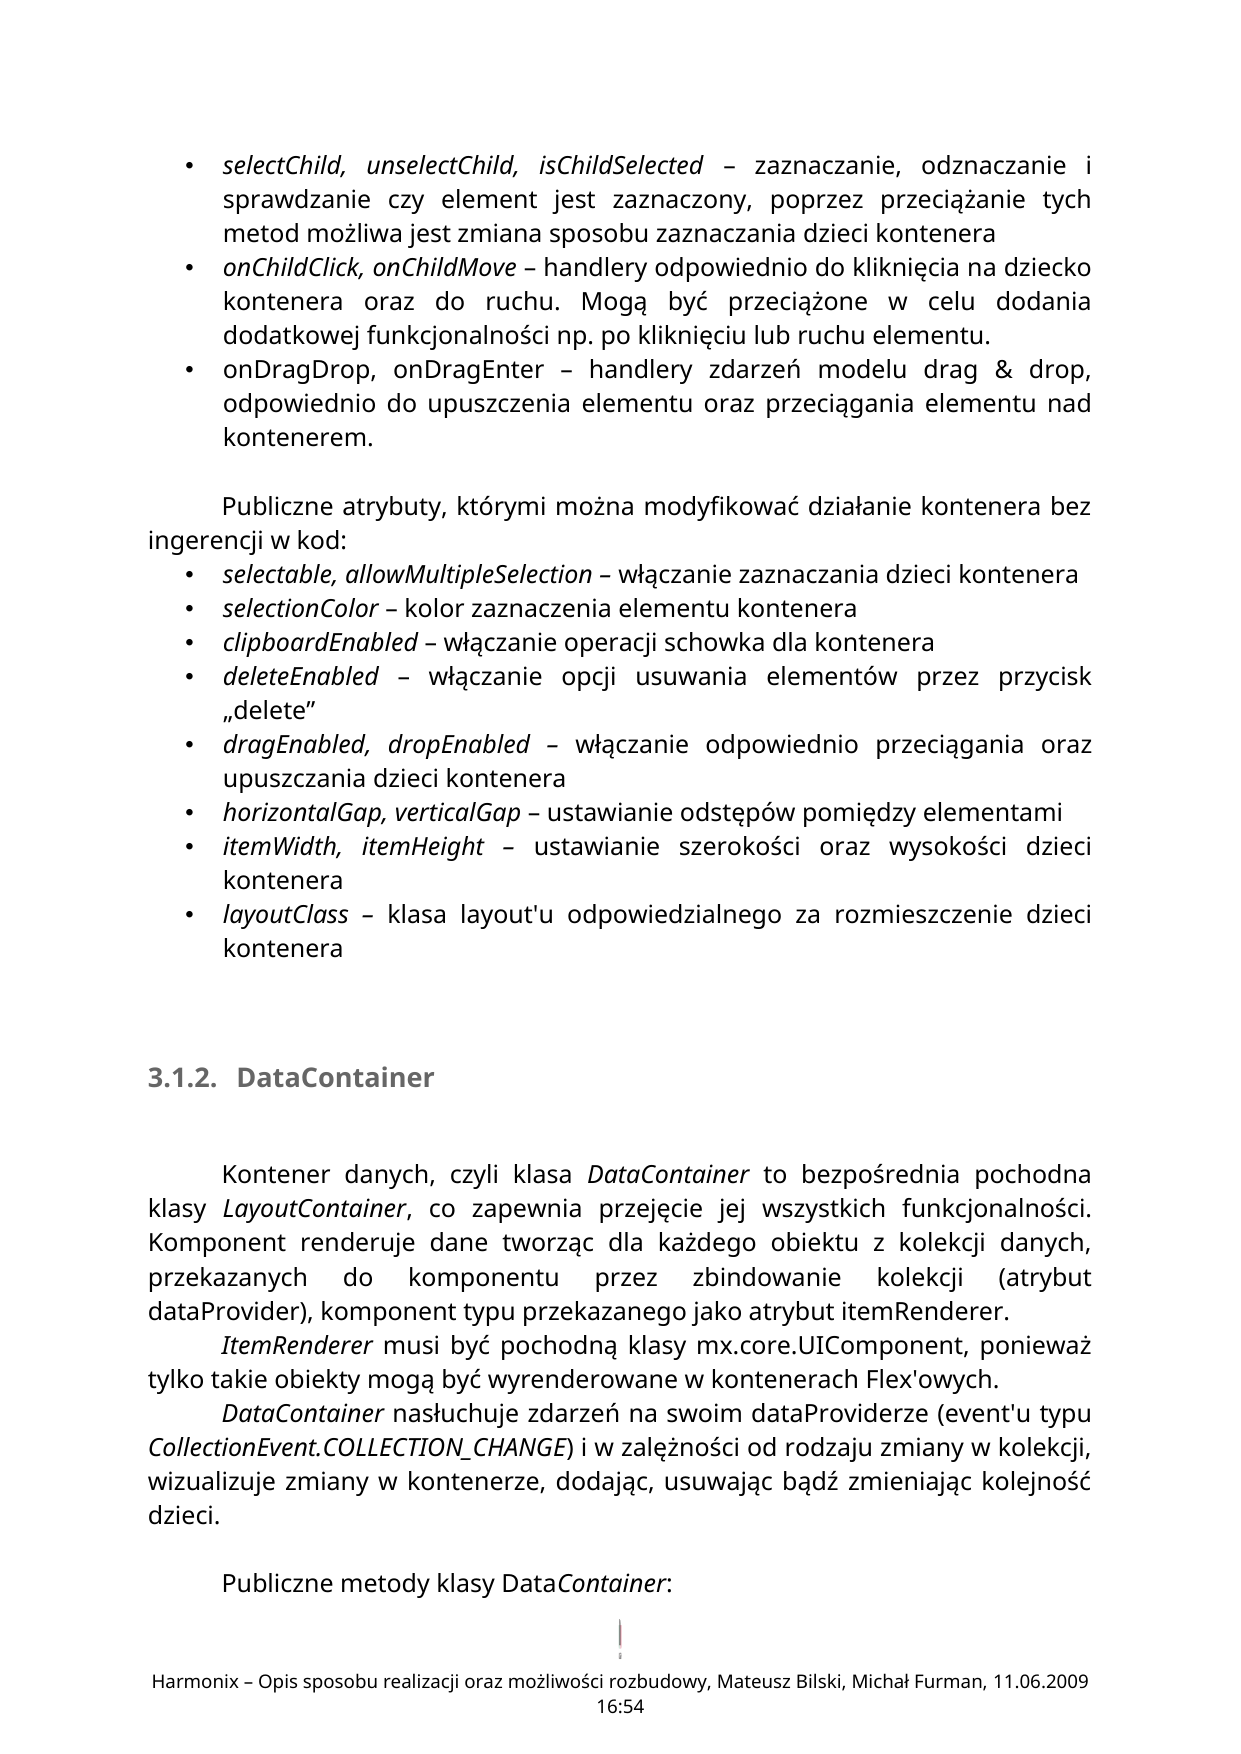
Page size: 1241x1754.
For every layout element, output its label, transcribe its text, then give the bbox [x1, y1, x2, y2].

text Publiczne atrybuty, którymi można modyfikować działanie kontenera bez ingerencji w kod: [148, 488, 1092, 556]
text ItemRenderer musi być pochodną klasy mx.core.UIComponent, ponieważ tylko takie obiekty mogą być wyrenderowane w kontenerach Flex'owych. [148, 1327, 1092, 1395]
list dragEnabled, dropEnabled – włączanie odpowiednio przeciągania oraz upuszczania dzieci kontenera [185, 727, 1092, 795]
list selectChild, unselectChild, isChildSelected – zaznaczanie, odznaczanie i sprawdzanie czy element jest zaznaczony, poprzez przeciążanie tych metod możliwa jest zmiana sposobu zaznaczania dzieci kontenera [185, 148, 1092, 250]
list onChildClick, onChildMove – handlery odpowiednio do kliknięcia na dziecko kontenera oraz do ruchu. Mogą być przeciążone w celu dodania dodatkowej funkcjonalności np. po kliknięciu lub ruchu elementu. [185, 250, 1092, 352]
list onDragDrop, onDragEnter – handlery zdarzeń modelu drag & drop, odpowiednio do upuszczenia elementu oraz przeciągania elementu nad kontenerem. [185, 352, 1092, 454]
text DataContainer nasłuchuje zdarzeń na swoim dataProviderze (event'u typu CollectionEvent.COLLECTION_CHANGE) i w zalężności od rodzaju zmiany w kolekcji, wizualizuje zmiany w kontenerze, dodając, usuwając bądź zmieniając kolejność dzieci. [148, 1395, 1092, 1532]
list layoutClass – klasa layout'u odpowiedzialnego za rozmieszczenie dzieci kontenera [185, 897, 1092, 965]
list clipboardEnabled – włączanie operacji schowka dla kontenera [185, 624, 1092, 658]
subtitle DataContainer [148, 1058, 1092, 1095]
list itemWidth, itemHeight – ustawianie szerokości oraz wysokości dzieci kontenera [185, 829, 1092, 897]
picture [618, 1618, 622, 1660]
list deleteEnabled – włączanie opcji usuwania elementów przez przycisk „delete” [185, 658, 1092, 727]
list horizontalGap, verticalGap – ustawianie odstępów pomiędzy elementami [185, 795, 1092, 829]
text Publiczne metody klasy DataContainer: [148, 1566, 1092, 1600]
list selectable, allowMultipleSelection – włączanie zaznaczania dzieci kontenera [185, 556, 1092, 590]
list selectionColor – kolor zaznaczenia elementu kontenera [185, 590, 1092, 624]
text Kontener danych, czyli klasa DataContainer to bezpośrednia pochodna klasy LayoutContainer, co zapewnia przejęcie jej wszystkich funkcjonalności. Komponent renderuje dane tworząc dla każdego obiektu z kolekcji danych, przekazanych do komponentu przez zbindowanie kolekcji (atrybut dataProvider), komponent typu przekazanego jako atrybut itemRenderer. [148, 1157, 1092, 1327]
